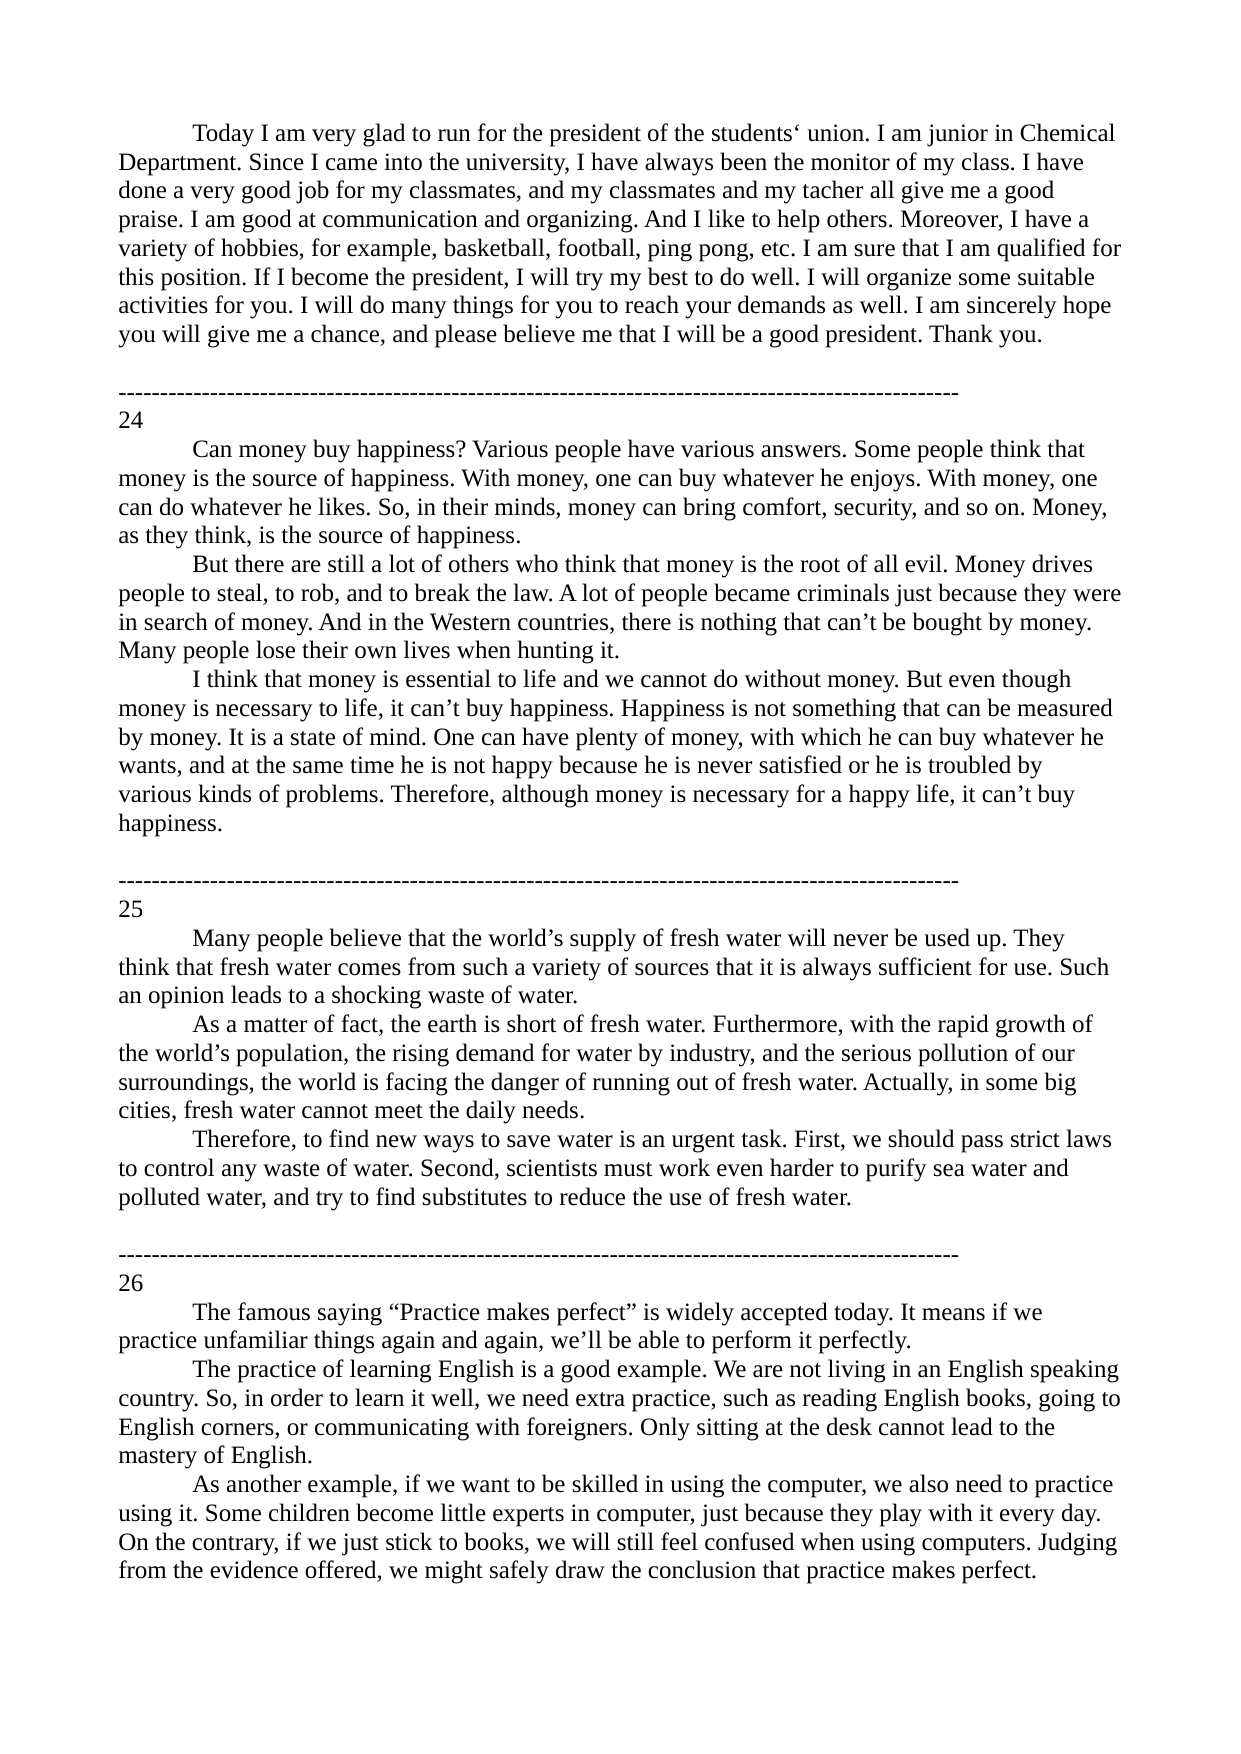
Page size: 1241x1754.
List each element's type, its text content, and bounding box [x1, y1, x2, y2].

text The famous saying “Practice makes perfect” is widely accepted today. It means if we practice unfamiliar things again and again, we’ll be able to perform it perfectly. [118, 1297, 1122, 1354]
text Can money buy happiness? Various people have various answers. Some people think that money is the source of happiness. With money, one can buy whatever he enjoys. With money, one can do whatever he likes. So, in their minds, money can bring comfort, security, and so on. Money, as they think, is the source of happiness. [118, 434, 1122, 549]
text As another example, if we want to be skilled in using the computer, we also need to practice using it. Some children become little experts in computer, just because they play with it every day. On the contrary, if we just stick to books, we will still feel confused when using computers. Judging from the evidence offered, we might safely draw the conclusion that practice makes perfect. [118, 1469, 1122, 1584]
text Today I am very glad to run for the president of the students‘ union. I am junior in Chemical Department. Since I came into the university, I have always been the monitor of my class. I have done a very good job for my classmates, and my classmates and my tacher all give me a good praise. I am good at communication and organizing. And I like to help others. Moreover, I have a variety of hobbies, for example, basketball, football, ping pong, etc. I am sure that I am qualified for this position. If I become the president, I will try my best to do well. I will organize some suitable activities for you. I will do many things for you to reach your demands as well. I am sincerely hope you will give me a chance, and please believe me that I will be a good president. Thank you. [118, 118, 1122, 348]
text I think that money is essential to life and we cannot do without money. But even though money is necessary to life, it can’t buy happiness. Happiness is not something that can be measured by money. It is a state of mind. One can have plenty of money, with which he can buy whatever he wants, and at the same time he is not happy because he is never satisfied or he is troubled by various kinds of problems. Therefore, although money is necessary for a happy life, it can’t buy happiness. [118, 664, 1122, 837]
text ----------------------------------------------------------------------------------------------------- [118, 377, 1122, 406]
text Many people believe that the world’s supply of fresh water will never be used up. They think that fresh water comes from such a variety of sources that it is always sufficient for use. Such an opinion leads to a shocking waste of water. [118, 923, 1122, 1009]
text 25 [118, 894, 1122, 923]
text As a matter of fact, the earth is short of fresh water. Furthermore, with the rapid growth of the world’s population, the rising demand for water by industry, and the serious pollution of our surroundings, the world is facing the danger of running out of fresh water. Actually, in some big cities, fresh water cannot meet the daily needs. [118, 1009, 1122, 1124]
text ----------------------------------------------------------------------------------------------------- [118, 866, 1122, 894]
text 26 [118, 1268, 1122, 1297]
text Therefore, to find new ways to save water is an urgent task. First, we should pass strict laws to control any waste of water. Second, scientists must work even harder to purify sea water and polluted water, and try to find substitutes to reduce the use of fresh water. [118, 1124, 1122, 1211]
text But there are still a lot of others who think that money is the root of all evil. Money drives people to steal, to rob, and to break the law. A lot of people became criminals just because they were in search of money. And in the Western countries, there is nothing that can’t be bought by money. Many people lose their own lives when hunting it. [118, 549, 1122, 664]
text ----------------------------------------------------------------------------------------------------- [118, 1239, 1122, 1268]
text 24 [118, 406, 1122, 434]
text The practice of learning English is a good example. We are not living in an English speaking country. So, in order to learn it well, we need extra practice, such as reading English books, going to English corners, or communicating with foreigners. Only sitting at the desk cannot lead to the mastery of English. [118, 1354, 1122, 1469]
